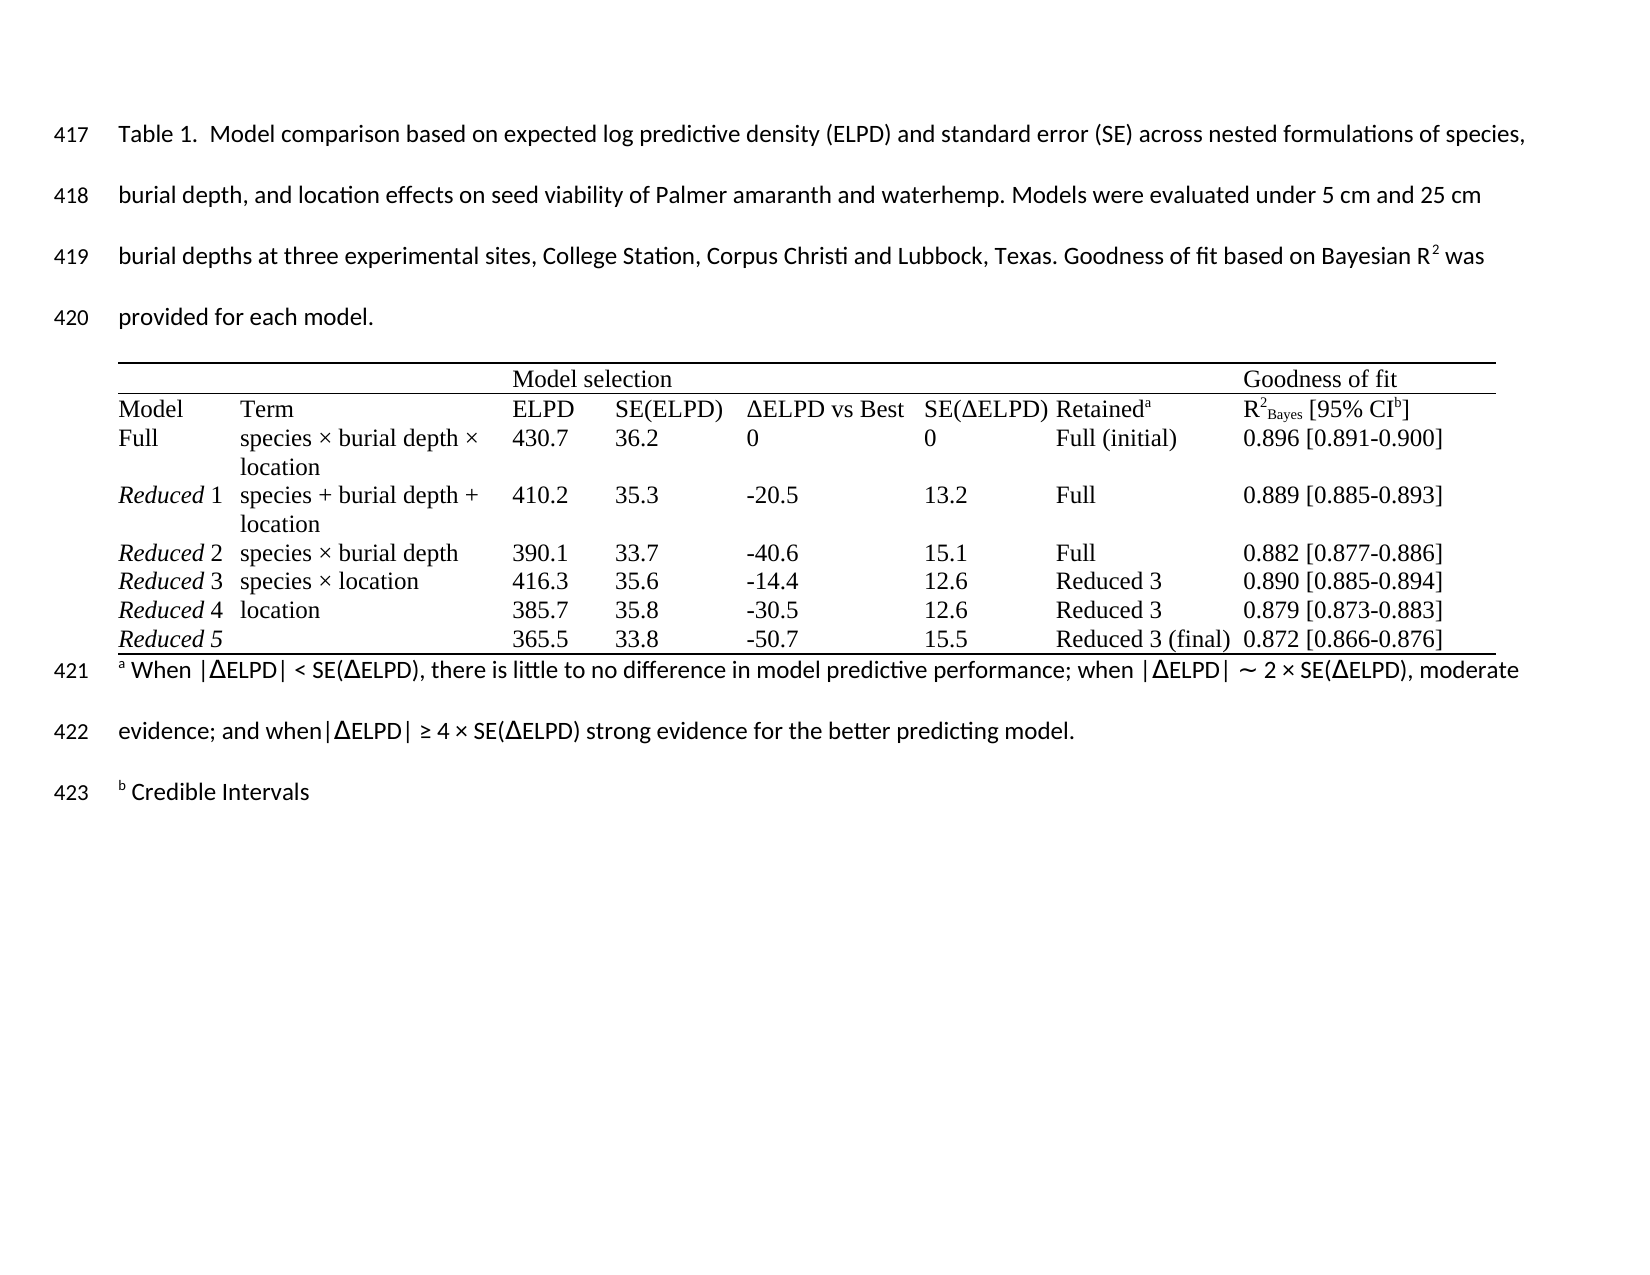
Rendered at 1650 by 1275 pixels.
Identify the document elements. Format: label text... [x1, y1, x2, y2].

table_cell Model [118, 394, 240, 423]
table_cell -14.4 [746, 567, 924, 595]
table_cell Reduced 5 [118, 624, 240, 653]
table_header Model selection [512, 364, 1243, 393]
table_cell 416.3 [512, 567, 615, 595]
table_cell 0.889 [0.885-0.893] [1243, 480, 1496, 538]
table_cell Reduced 1 [118, 480, 240, 538]
table_header Goodness of fit [1243, 364, 1496, 393]
table_cell 0 [924, 423, 1056, 480]
table_cell -50.7 [746, 624, 924, 653]
table_header [118, 364, 240, 393]
table_cell 430.7 [512, 423, 615, 480]
table_cell [240, 624, 512, 653]
table_cell 33.7 [615, 538, 746, 567]
table_cell 15.5 [924, 624, 1056, 653]
table_cell species × burial depth × location [240, 423, 512, 480]
table_cell 33.8 [615, 624, 746, 653]
table_cell ELPD [512, 394, 615, 423]
table_cell -20.5 [746, 480, 924, 538]
table_cell 385.7 [512, 595, 615, 624]
table_header [240, 364, 512, 393]
table_cell Full [1056, 480, 1243, 538]
text a When |ΔELPD| < SE(ΔELPD), there is little to no difference in model predictive performance; when |ΔELPD| ~ 2 × SE(ΔELPD), moderate evidence; and when|ΔELPD| ≥ 4 × SE(ΔELPD) strong evidence for the better predicting model. [118, 654, 1532, 746]
table_cell -30.5 [746, 595, 924, 624]
table_cell 410.2 [512, 480, 615, 538]
table_cell Full [118, 423, 240, 480]
table_cell -40.6 [746, 538, 924, 567]
table_cell Term [240, 394, 512, 423]
table_cell 12.6 [924, 567, 1056, 595]
table_cell 0.882 [0.877-0.886] [1243, 538, 1496, 567]
table_cell SE(ΔELPD) [924, 394, 1056, 423]
table_cell Reduced 4 [118, 595, 240, 624]
table_cell 0.872 [0.866-0.876] [1243, 624, 1496, 653]
table_cell species × burial depth [240, 538, 512, 567]
table_cell 0.890 [0.885-0.894] [1243, 567, 1496, 595]
table_cell 365.5 [512, 624, 615, 653]
table_cell species + burial depth + location [240, 480, 512, 538]
table_cell 13.2 [924, 480, 1056, 538]
table_cell 15.1 [924, 538, 1056, 567]
table_cell 0.879 [0.873-0.883] [1243, 595, 1496, 624]
table_cell 36.2 [615, 423, 746, 480]
table_cell 35.3 [615, 480, 746, 538]
table_cell Reduced 3 [118, 567, 240, 595]
table_cell Full (initial) [1056, 423, 1243, 480]
table_cell ΔELPD vs Best [746, 394, 924, 423]
text b Credible Intervals [118, 777, 1532, 807]
table_cell 35.8 [615, 595, 746, 624]
table_cell species × location [240, 567, 512, 595]
table_cell Retaineda [1056, 394, 1243, 423]
table_cell Reduced 3 [1056, 595, 1243, 624]
table_cell 35.6 [615, 567, 746, 595]
table_cell Reduced 2 [118, 538, 240, 567]
table_cell Reduced 3 [1056, 567, 1243, 595]
table_cell 12.6 [924, 595, 1056, 624]
table_cell 0.896 [0.891-0.900] [1243, 423, 1496, 480]
table_cell 0 [746, 423, 924, 480]
table_cell 390.1 [512, 538, 615, 567]
text Table 1. Model comparison based on expected log predictive density (ELPD) and standard error (SE) across nested formulations of species, burial depth, and location effects on seed viability of Palmer amaranth and waterhemp. Models were evaluated under 5 cm and 25 cm burial depths at three experimental sites, College Station, Corpus Christi and Lubbock, Texas. Goodness of fit based on Bayesian R2 was provided for each model. [118, 118, 1532, 332]
table_cell Full [1056, 538, 1243, 567]
table_cell SE(ELPD) [615, 394, 746, 423]
table_cell R2Bayes [95% CIb] [1243, 394, 1496, 423]
table_cell location [240, 595, 512, 624]
table_cell Reduced 3 (final) [1056, 624, 1243, 653]
